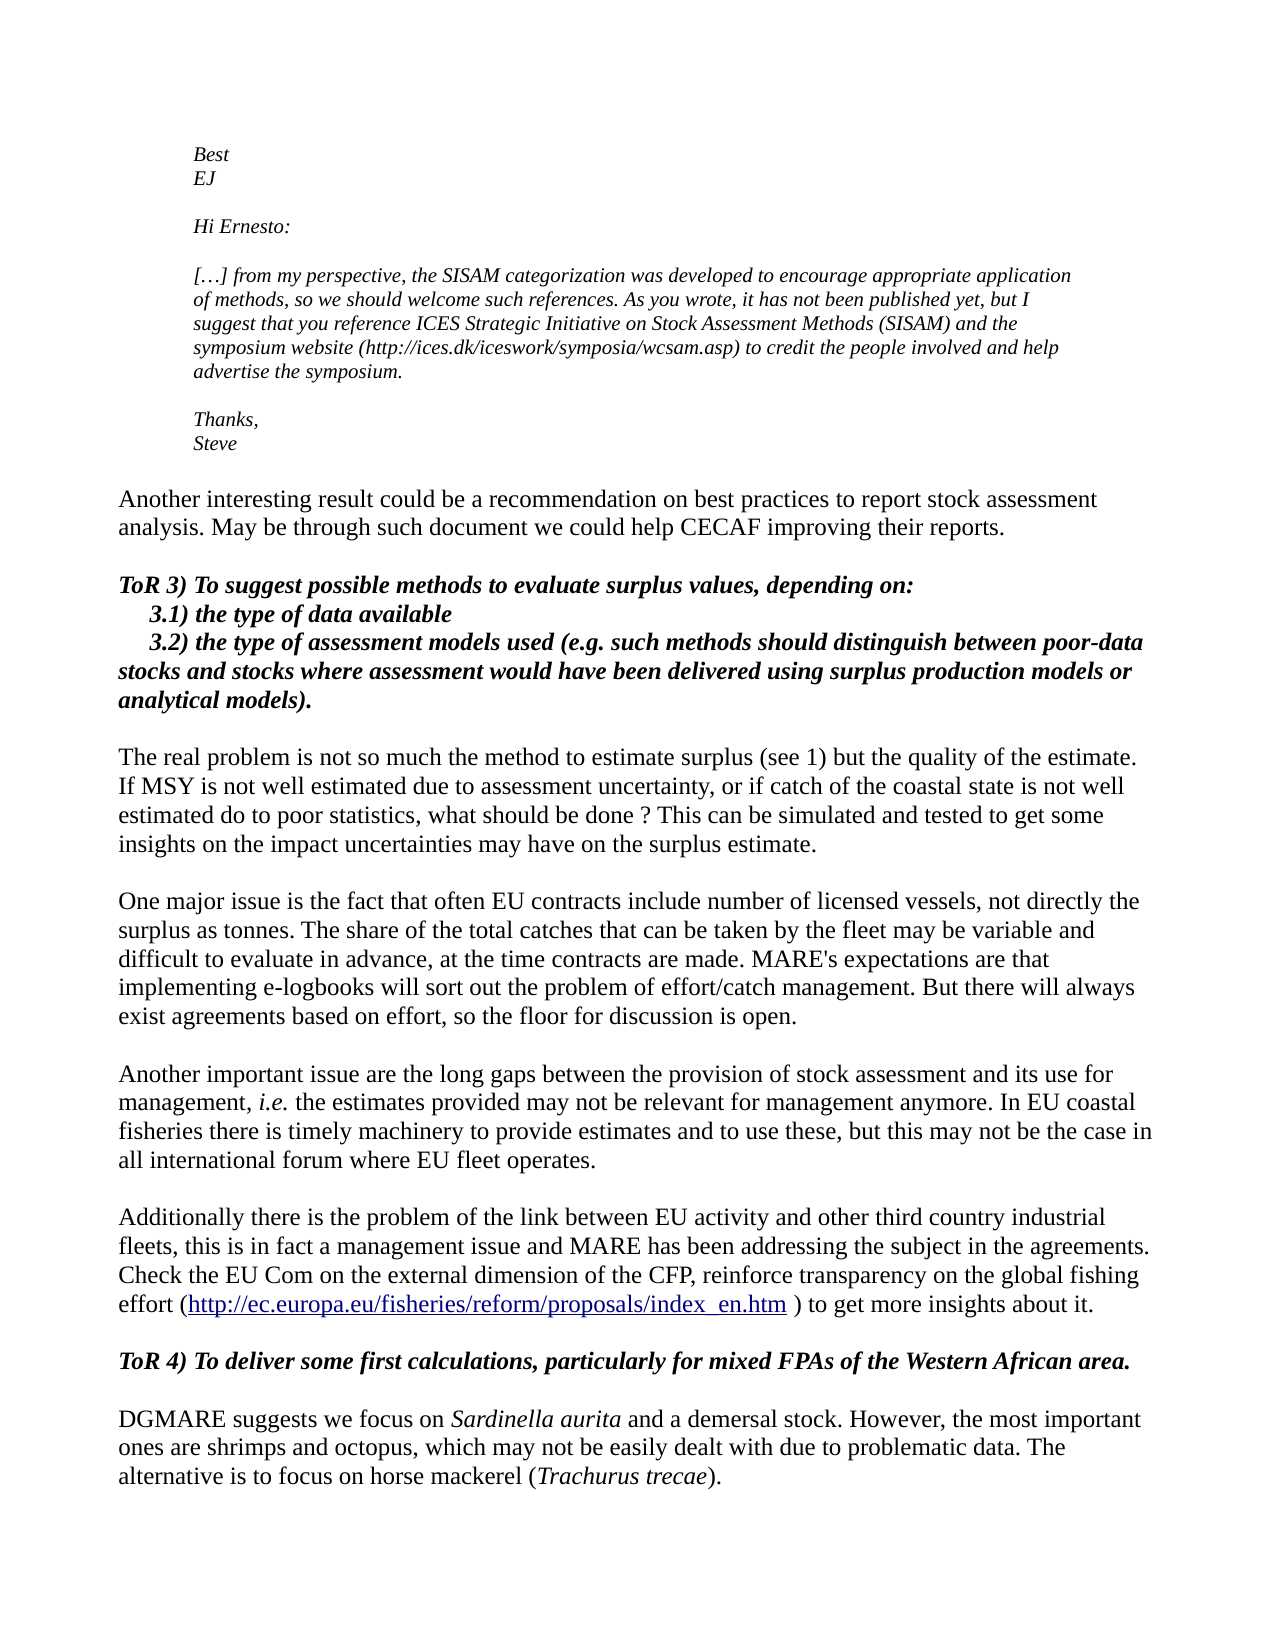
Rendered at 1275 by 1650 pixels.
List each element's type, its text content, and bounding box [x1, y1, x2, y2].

text ToR 4) To deliver some first calculations, particularly for mixed FPAs of the Western African area. [118, 1346, 1157, 1375]
text EJ [193, 166, 1078, 190]
text Additionally there is the problem of the link between EU activity and other third country industrial fleets, this is in fact a management issue and MARE has been addressing the subject in the agreements. Check the EU Com on the external dimension of the CFP, reinforce transparency on the global fishing effort (http://ec.europa.eu/fisheries/reform/proposals/index_en.htm ) to get more insights about it. [118, 1202, 1157, 1317]
text 3.2) the type of assessment models used (e.g. such methods should distinguish between poor-data stocks and stocks where assessment would have been delivered using surplus production models or analytical models). [118, 627, 1157, 714]
text One major issue is the fact that often EU contracts include number of licensed vessels, not directly the surplus as tonnes. The share of the total catches that can be taken by the fleet may be variable and difficult to evaluate in advance, at the time contracts are made. MARE's expectations are that implementing e-logbooks will sort out the problem of effort/catch management. But there will always exist agreements based on effort, so the floor for discussion is open. [118, 886, 1157, 1030]
text 3.1) the type of data available [118, 599, 1157, 627]
text Hi Ernesto: […] from my perspective, the SISAM categorization was developed to encourage appropriate application of methods, so we should welcome such references. As you wrote, it has not been published yet, but I suggest that you reference ICES Strategic Initiative on Stock Assessment Methods (SISAM) and the symposium website (http://ices.dk/iceswork/symposia/wcsam.asp) to credit the people involved and help advertise the symposium. Thanks, Steve [193, 214, 1078, 484]
text Another important issue are the long gaps between the provision of stock assessment and its use for management, i.e. the estimates provided may not be relevant for management anymore. In EU coastal fisheries there is timely machinery to provide estimates and to use these, but this may not be the case in all international forum where EU fleet operates. [118, 1059, 1157, 1174]
text Best [193, 142, 1078, 166]
text DGMARE suggests we focus on Sardinella aurita and a demersal stock. However, the most important ones are shrimps and octopus, which may not be easily dealt with due to problematic data. The alternative is to focus on horse mackerel (Trachurus trecae). [118, 1404, 1157, 1490]
text The real problem is not so much the method to estimate surplus (see 1) but the quality of the estimate. If MSY is not well estimated due to assessment uncertainty, or if catch of the coastal state is not well estimated do to poor statistics, what should be done ? This can be simulated and tested to get some insights on the impact uncertainties may have on the surplus estimate. [118, 742, 1157, 857]
text ToR 3) To suggest possible methods to evaluate surplus values, depending on: [118, 570, 1157, 599]
text Another interesting result could be a recommendation on best practices to report stock assessment analysis. May be through such document we could help CECAF improving their reports. [118, 484, 1157, 541]
